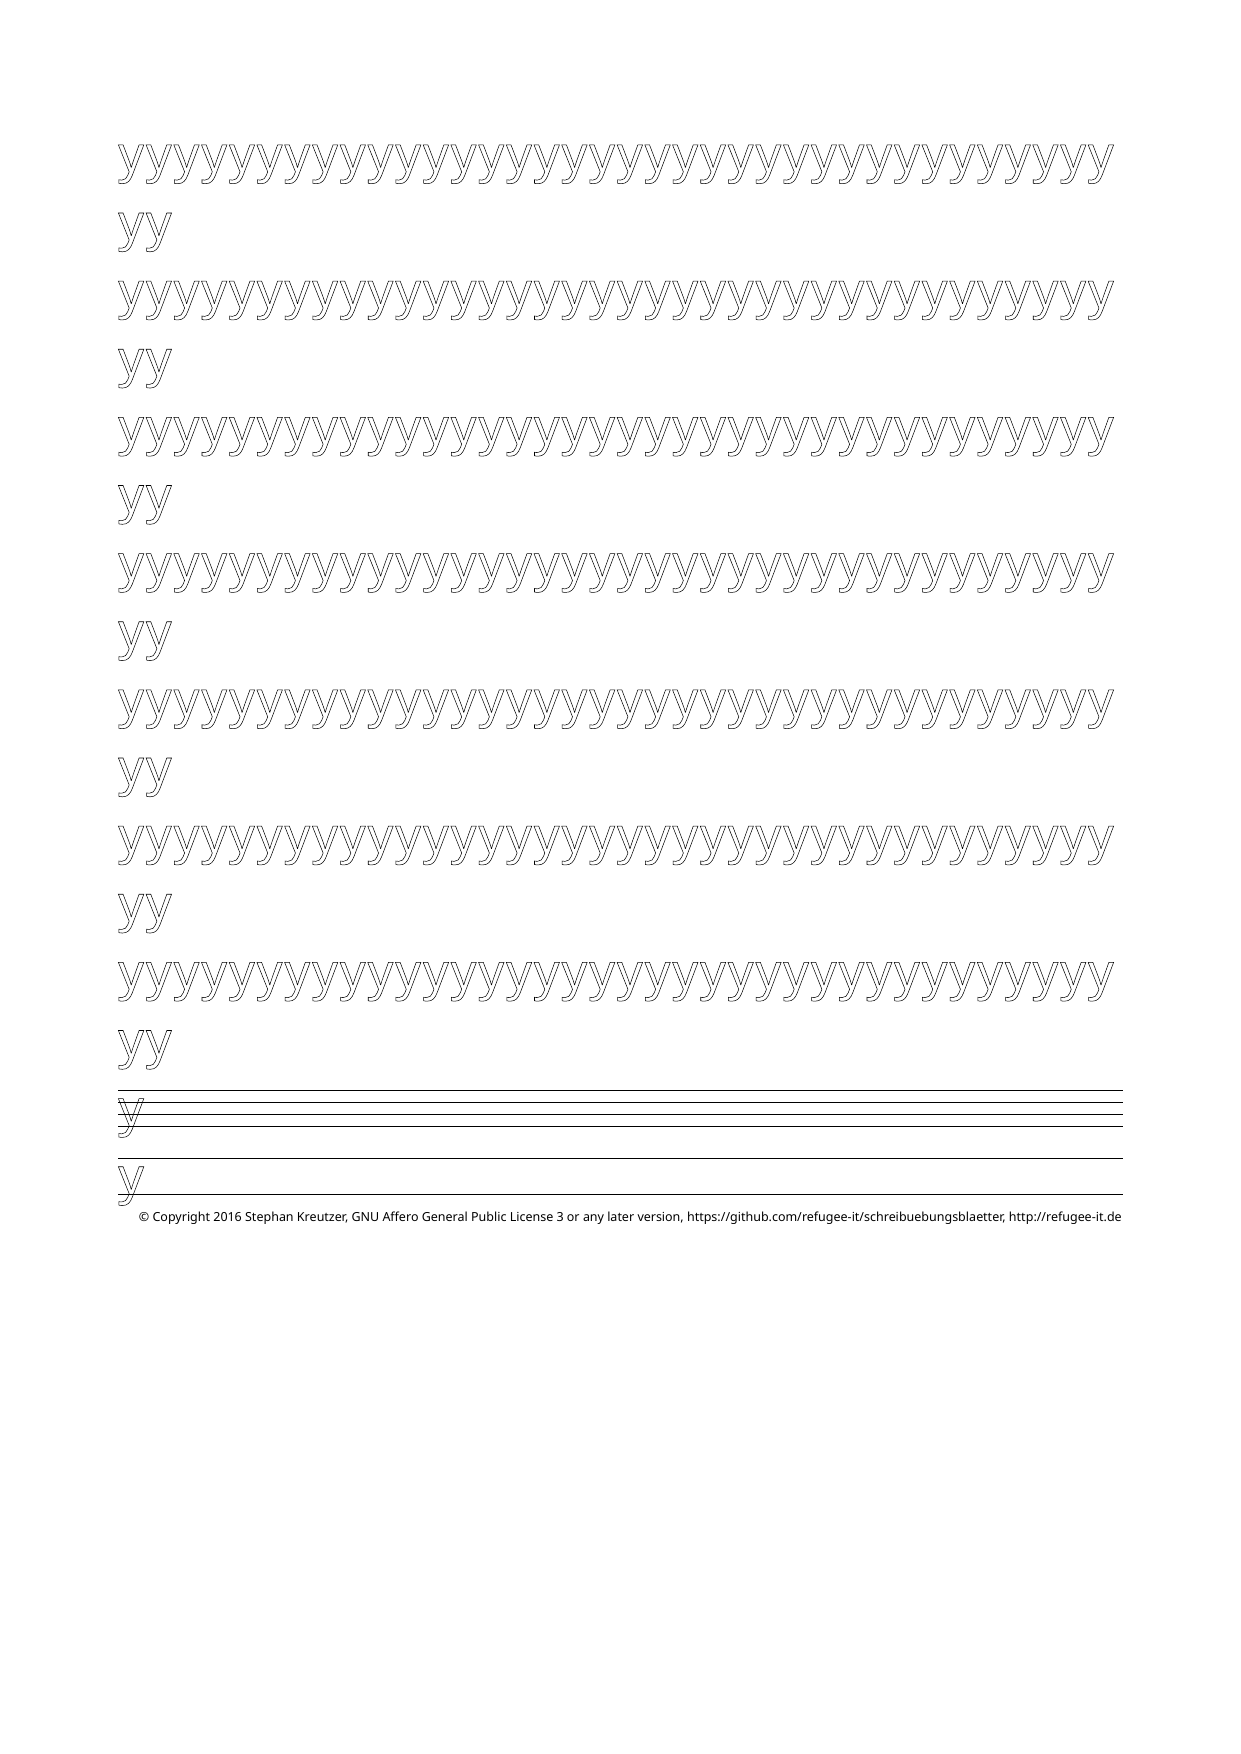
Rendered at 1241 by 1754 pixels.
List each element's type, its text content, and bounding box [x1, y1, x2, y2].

text y y y y y y y y y y y y y y y y y y y y y y y y y y y y y y y y y y y y y y [118, 254, 1122, 391]
text y [118, 1159, 1122, 1194]
text [118, 1127, 1122, 1140]
text y [126, 1103, 136, 1114]
text [118, 1195, 1122, 1208]
text y y y y y y y y y y y y y y y y y y y y y y y y y y y y y y y y y y y y y y [118, 663, 1122, 799]
text y y y y y y y y y y y y y y y y y y y y y y y y y y y y y y y y y y y y y y [118, 391, 1122, 527]
text y y y y y y y y y y y y y y y y y y y y y y y y y y y y y y y y y y y y y y [118, 527, 1122, 663]
text [139, 1103, 1122, 1114]
text © Copyright 2016 Stephan Kreutzer, GNU Affero General Public License 3 or any later version, https://github.com/refugee-it/schreibuebungsblaetter, http://refugee-it.de [118, 1208, 1122, 1225]
text [118, 1140, 1122, 1158]
text [118, 1115, 128, 1126]
text y y y y y y y y y y y y y y y y y y y y y y y y y y y y y y y y y y y y y y [118, 936, 1122, 1072]
text [135, 1115, 1122, 1126]
text [118, 1091, 1122, 1102]
text [118, 1103, 123, 1114]
text y y y y y y y y y y y y y y y y y y y y y y y y y y y y y y y y y y y y y y [118, 118, 1122, 254]
text y y y y y y y y y y y y y y y y y y y y y y y y y y y y y y y y y y y y y y [118, 799, 1122, 936]
text [118, 1072, 1122, 1090]
